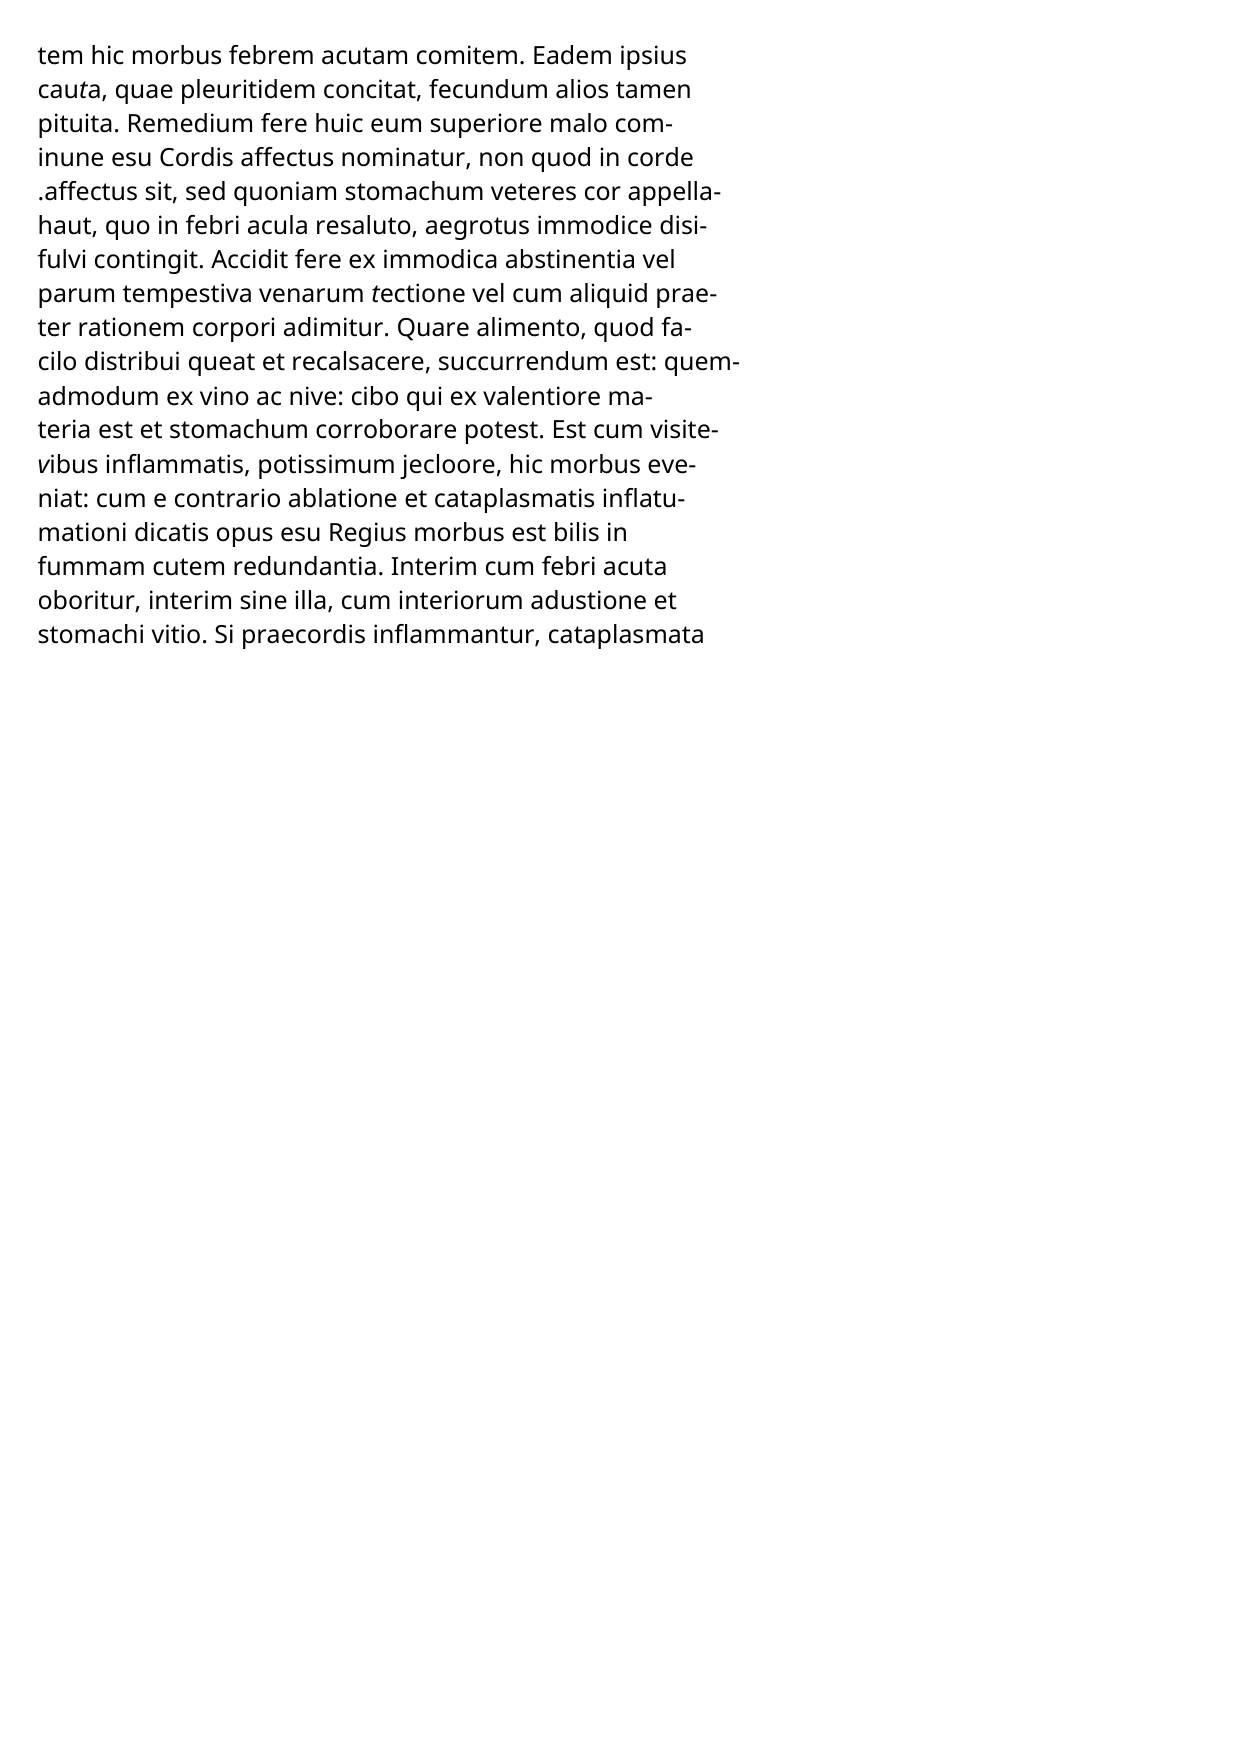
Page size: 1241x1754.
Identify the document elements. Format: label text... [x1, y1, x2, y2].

text tem hic morbus febrem acutam comitem. Eadem ipsius cauta, quae pleuritidem concitat, fecundum alios tamen pituita. Remedium fere huic eum superiore malo com- inune esu Cordis affectus nominatur, non quod in corde .affectus sit, sed quoniam stomachum veteres cor appella- haut, quo in febri acula resaluto, aegrotus immodice disi- fulvi contingit. Accidit fere ex immodica abstinentia vel parum tempestiva venarum tectione vel cum aliquid prae- ter rationem corpori adimitur. Quare alimento, quod fa- cilo distribui queat et recalsacere, succurrendum est: quem- admodum ex vino ac nive: cibo qui ex valentiore ma- teria est et stomachum corroborare potest. Est cum visite- vibus inflammatis, potissimum jecloore, hic morbus eve- niat: cum e contrario ablatione et cataplasmatis inflatu- mationi dicatis opus esu Regius morbus est bilis in fummam cutem redundantia. Interim cum febri acuta oboritur, interim sine illa, cum interiorum adustione et stomachi vitio. Si praecordis inflammantur, cataplasmata [37, 37, 1203, 651]
